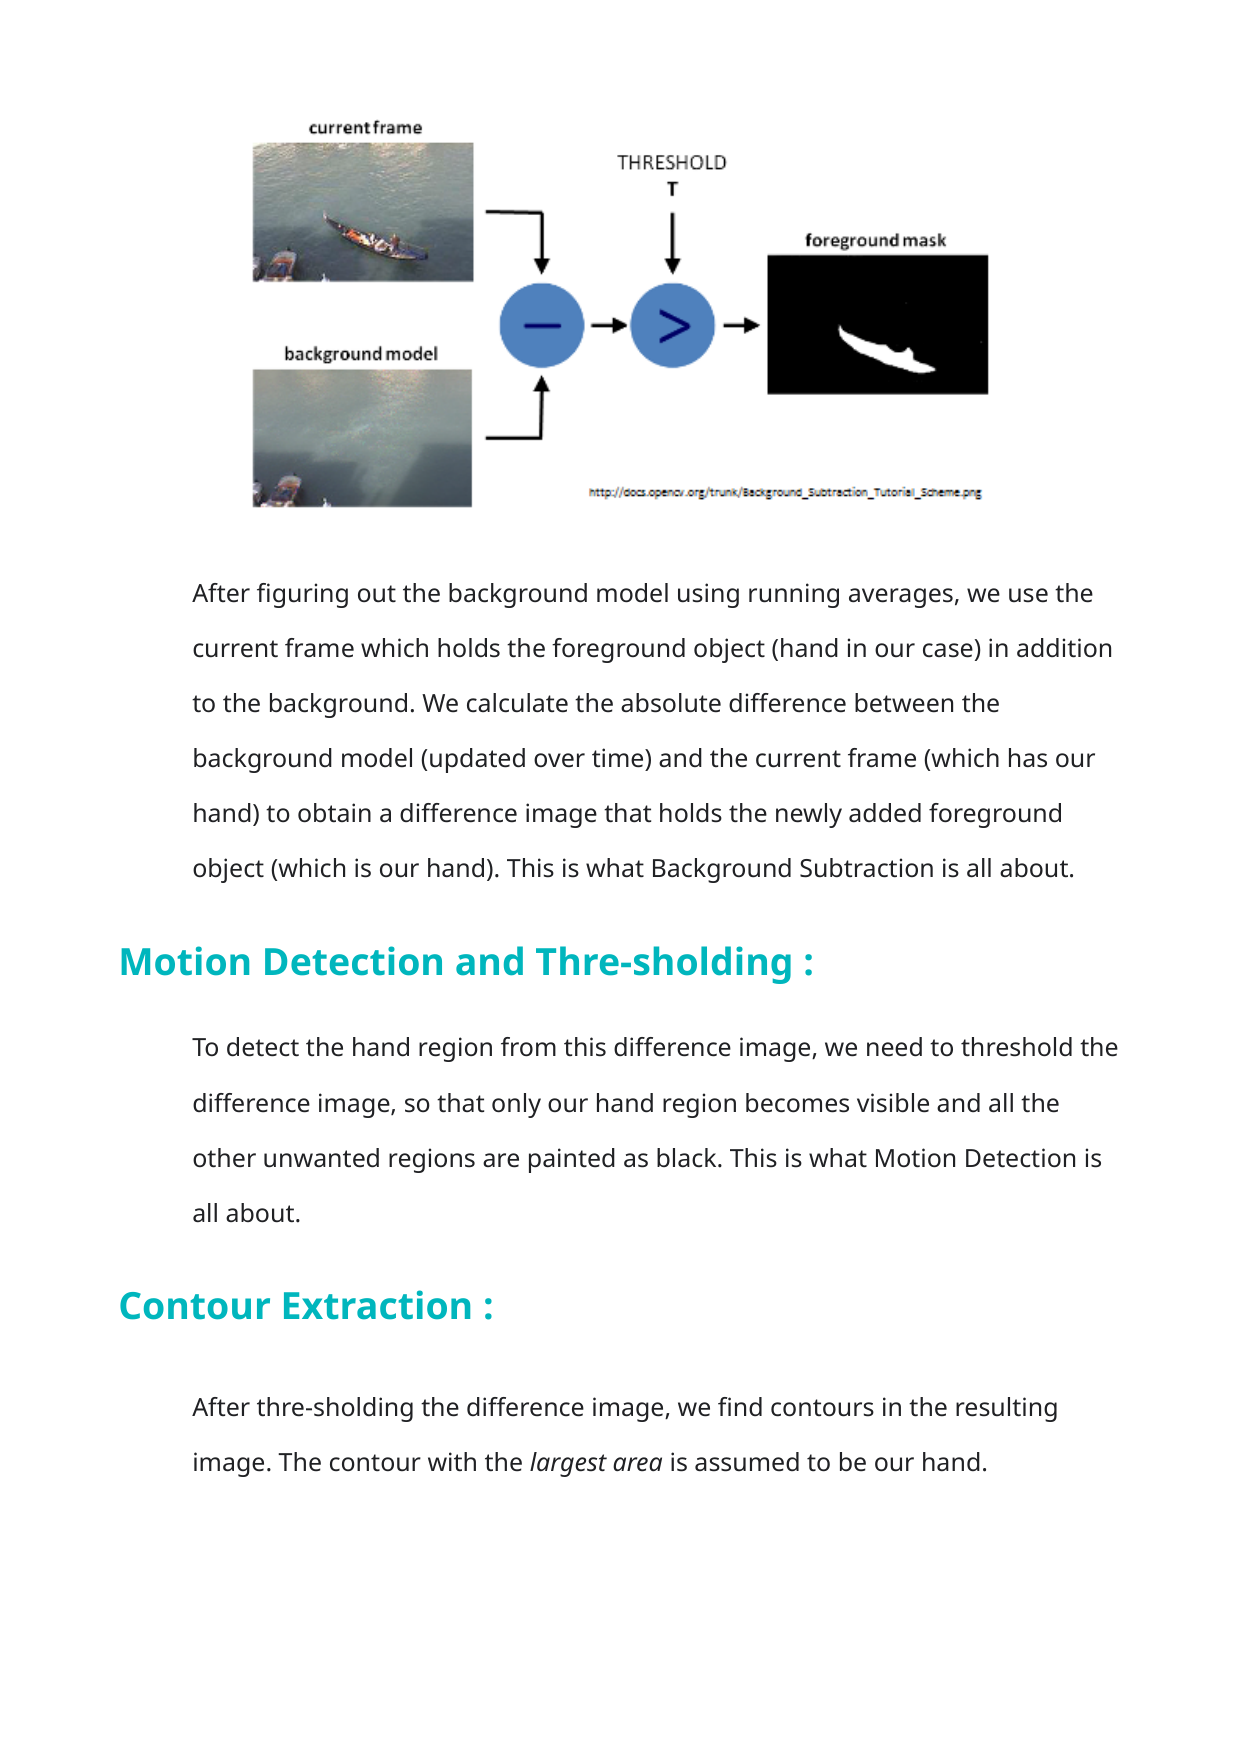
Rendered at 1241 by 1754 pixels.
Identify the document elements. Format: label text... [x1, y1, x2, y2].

picture [250, 118, 990, 509]
text To detect the hand region from this difference image, we need to threshold the difference image, so that only our hand region becomes visible and all the other unwanted regions are painted as black. This is what Motion Detection is all about. [192, 1030, 1122, 1229]
subtitle Contour Extraction : [118, 1280, 1122, 1331]
text After figuring out the background model using running averages, we use the current frame which holds the foreground object (hand in our case) in addition to the background. We calculate the absolute difference between the background model (updated over time) and the current frame (which has our hand) to obtain a difference image that holds the newly added foreground object (which is our hand). This is what Background Subtraction is all about. [192, 575, 1122, 885]
subtitle Motion Detection and Thre-sholding : [118, 935, 1122, 986]
subtitle After thre-sholding the difference image, we find contours in the resulting image. The contour with the largest area is assumed to be our hand. [192, 1389, 1122, 1478]
